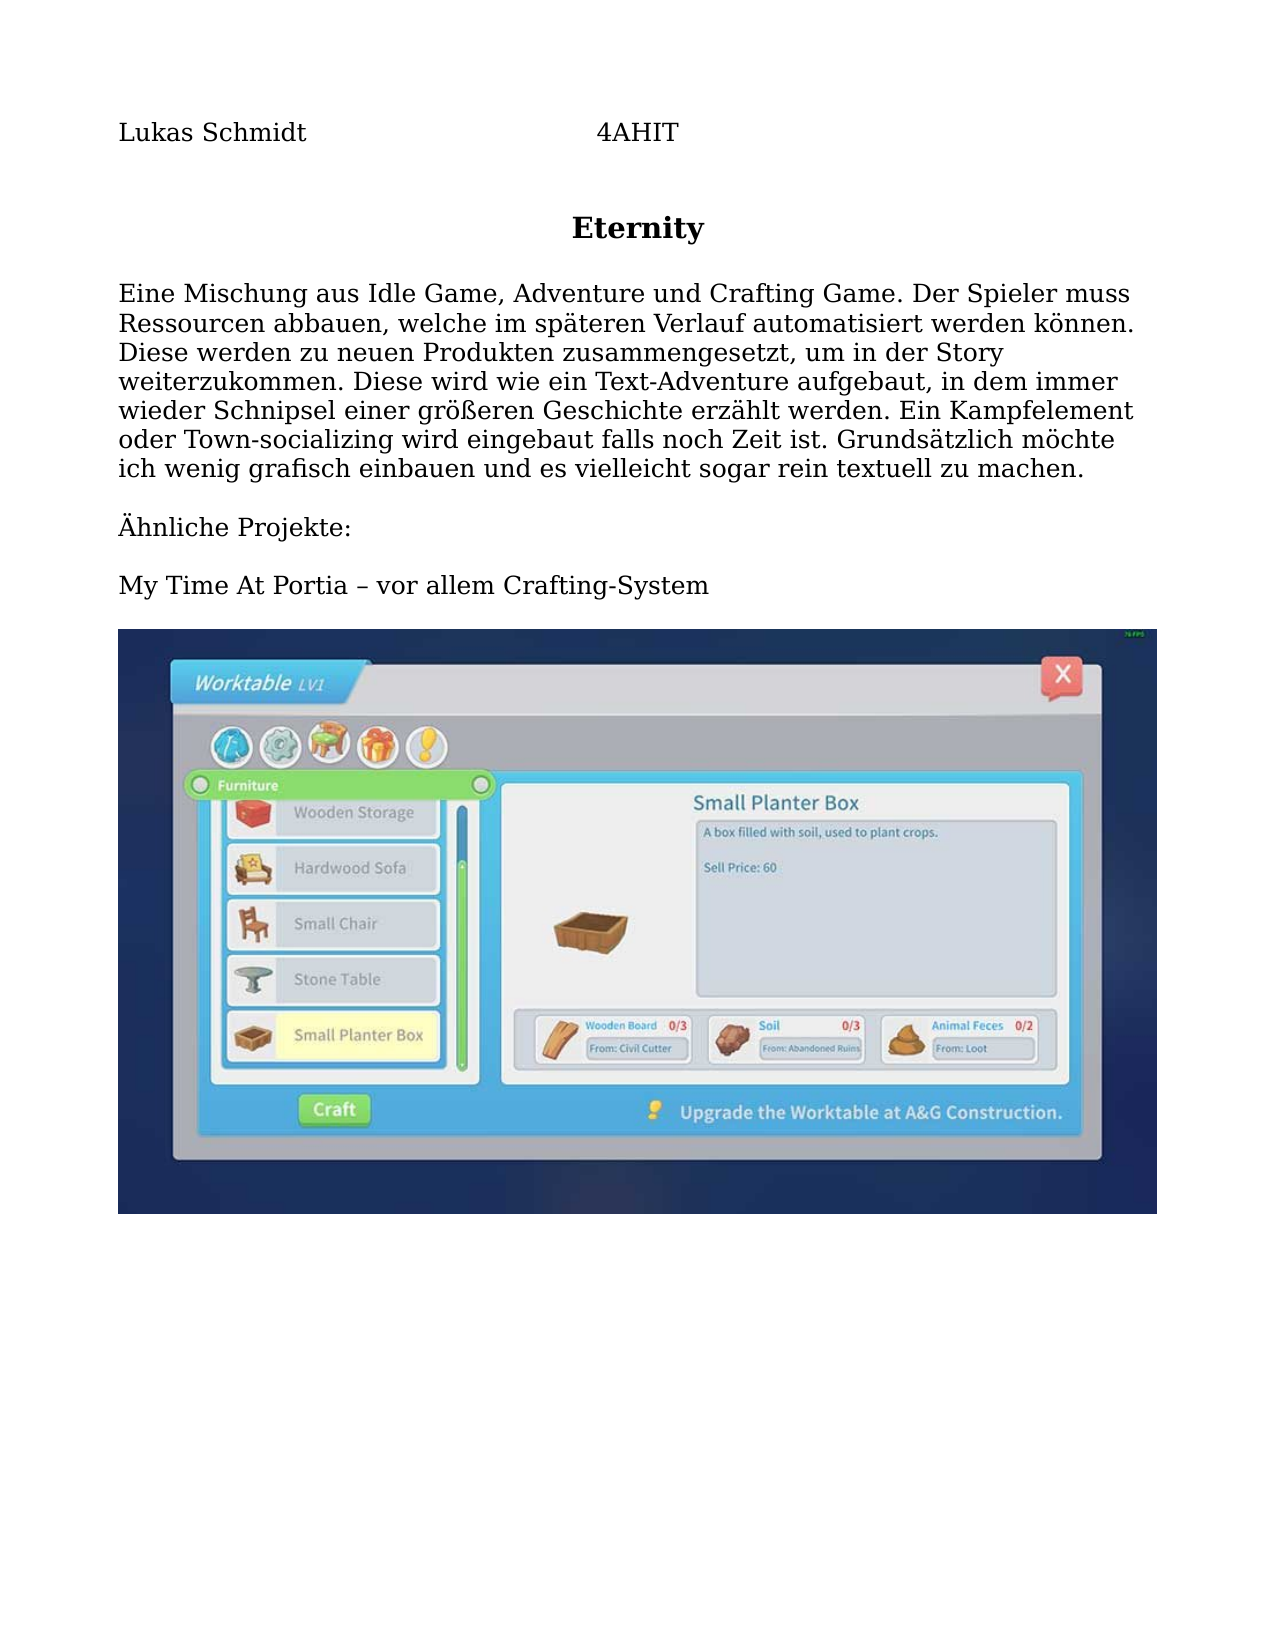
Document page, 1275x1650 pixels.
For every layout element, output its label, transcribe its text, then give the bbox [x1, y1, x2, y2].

text Ähnliche Projekte: [118, 513, 1157, 542]
text Eternity [118, 211, 1157, 245]
picture [118, 629, 1157, 1214]
text My Time At Portia – vor allem Crafting-System [118, 571, 1157, 600]
text Eine Mischung aus Idle Game, Adventure und Crafting Game. Der Spieler muss Ressourcen abbauen, welche im späteren Verlauf automatisiert werden können. Diese werden zu neuen Produkten zusammengesetzt, um in der Story weiterzukommen. Diese wird wie ein Text-Adventure aufgebaut, in dem immer wieder Schnipsel einer größeren Geschichte erzählt werden. Ein Kampfelement oder Town-socializing wird eingebaut falls noch Zeit ist. Grundsätzlich möchte ich wenig grafisch einbauen und es vielleicht sogar rein textuell zu machen. [118, 279, 1157, 484]
